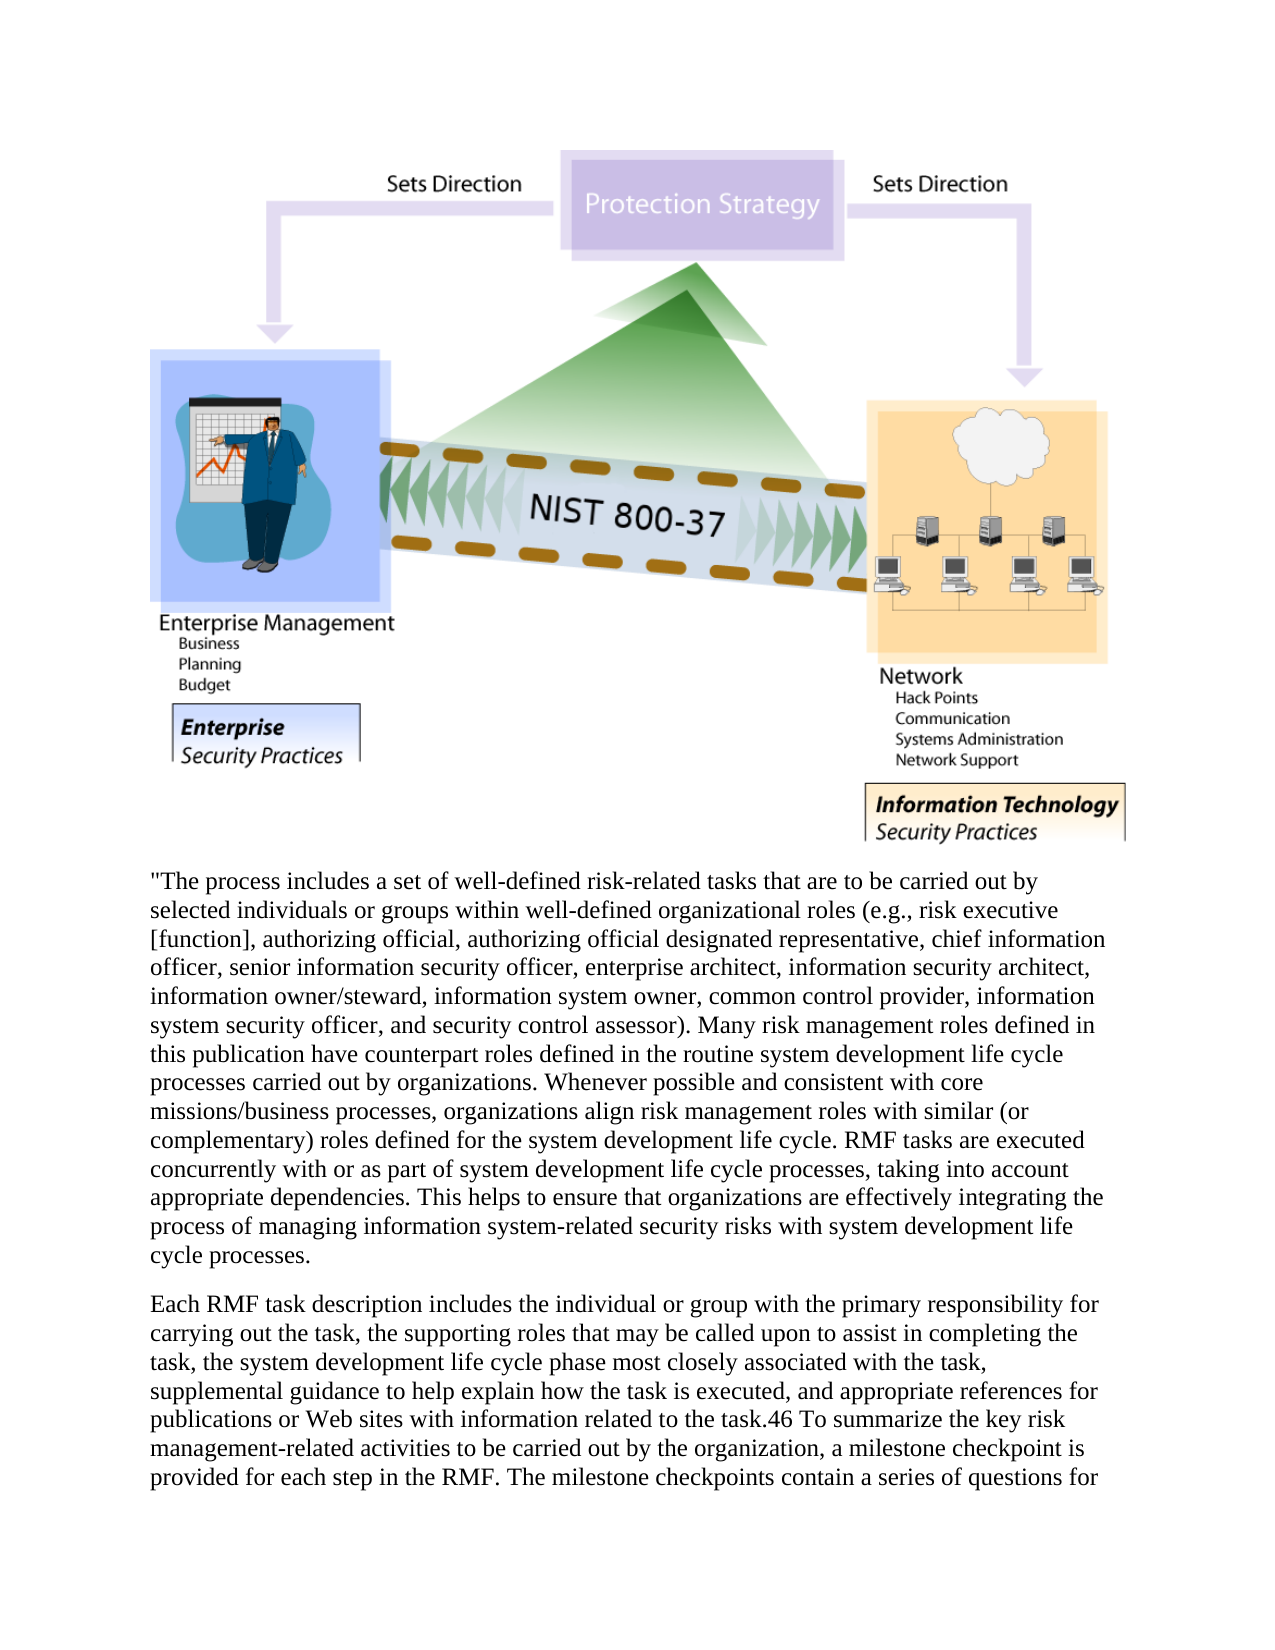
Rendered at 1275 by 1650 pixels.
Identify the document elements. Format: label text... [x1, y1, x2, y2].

text "The process includes a set of well-defined risk-related tasks that are to be carried out by selected individuals or groups within well-defined organizational roles (e.g., risk executive [function], authorizing official, authorizing official designated representative, chief information officer, senior information security officer, enterprise architect, information security architect, information owner/steward, information system owner, common control provider, information system security officer, and security control assessor). Many risk management roles defined in this publication have counterpart roles defined in the routine system development life cycle processes carried out by organizations. Whenever possible and consistent with core missions/business processes, organizations align risk management roles with similar (or complementary) roles defined for the system development life cycle. RMF tasks are executed concurrently with or as part of system development life cycle processes, taking into account appropriate dependencies. This helps to ensure that organizations are effectively integrating the process of managing information system-related security risks with system development life cycle processes. [150, 866, 1125, 1269]
text Each RMF task description includes the individual or group with the primary responsibility for carrying out the task, the supporting roles that may be called upon to assist in completing the task, the system development life cycle phase most closely associated with the task, supplemental guidance to help explain how the task is executed, and appropriate references for publications or Web sites with information related to the task.46 To summarize the key risk management-related activities to be carried out by the organization, a milestone checkpoint is provided for each step in the RMF. The milestone checkpoints contain a series of questions for [150, 1289, 1125, 1491]
